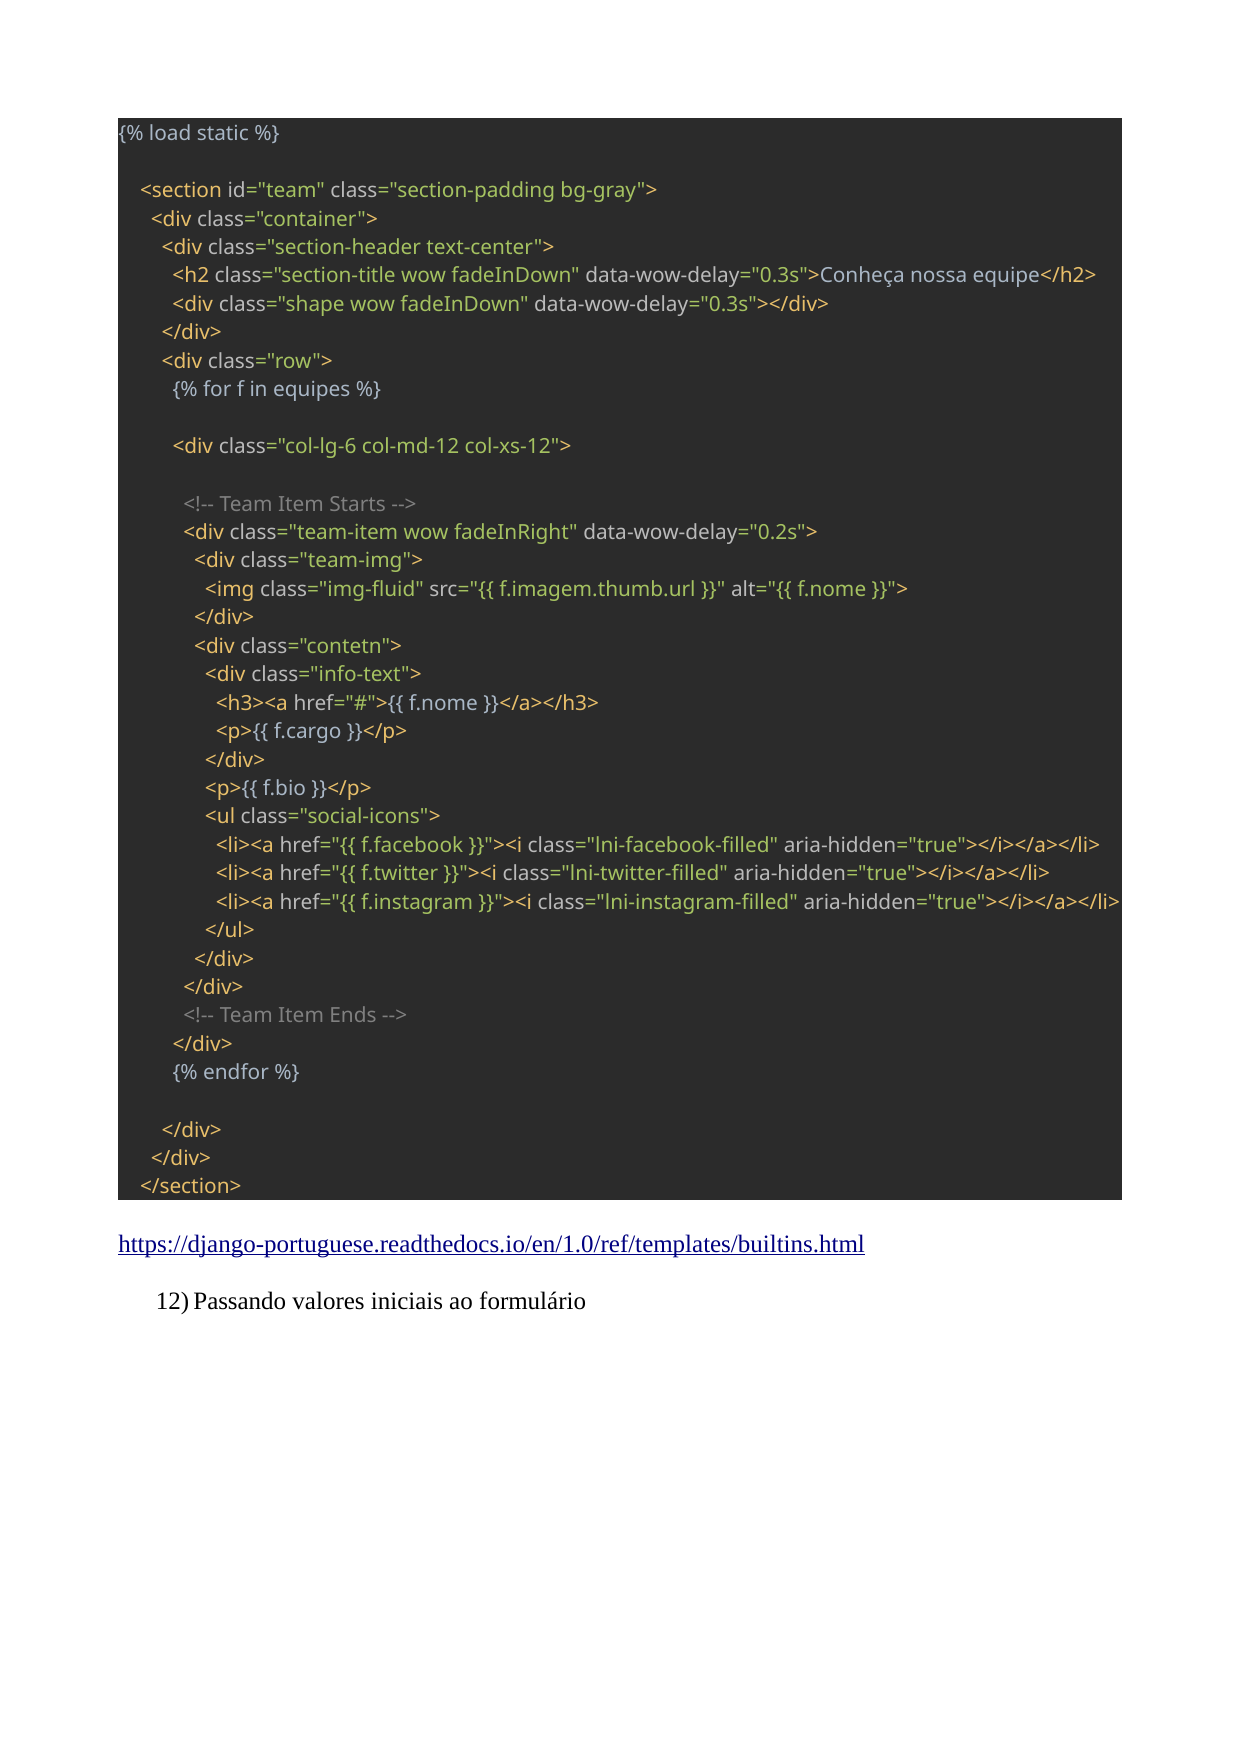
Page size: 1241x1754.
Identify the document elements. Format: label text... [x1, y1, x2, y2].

text https://django-portuguese.readthedocs.io/en/1.0/ref/templates/builtins.html [118, 1229, 1122, 1257]
text {% load static %} <section id="team" class="section-padding bg-gray"> <div class="container"> <div class="section-header text-center"> <h2 class="section-title wow fadeInDown" data-wow-delay="0.3s">Conheça nossa equipe</h2> <div class="shape wow fadeInDown" data-wow-delay="0.3s"></div> </div> <div class="row"> {% for f in equipes %} <div class="col-lg-6 col-md-12 col-xs-12"> <!-- Team Item Starts --> <div class="team-item wow fadeInRight" data-wow-delay="0.2s"> <div class="team-img"> <img class="img-fluid" src="{{ f.imagem.thumb.url }}" alt="{{ f.nome }}"> </div> <div class="contetn"> <div class="info-text"> <h3><a href="#">{{ f.nome }}</a></h3> <p>{{ f.cargo }}</p> </div> <p>{{ f.bio }}</p> <ul class="social-icons"> <li><a href="{{ f.facebook }}"><i class="lni-facebook-filled" aria-hidden="true"></i></a></li> <li><a href="{{ f.twitter }}"><i class="lni-twitter-filled" aria-hidden="true"></i></a></li> <li><a href="{{ f.instagram }}"><i class="lni-instagram-filled" aria-hidden="true"></i></a></li> </ul> </div> </div> <!-- Team Item Ends --> </div> {% endfor %} </div> </div> </section> [118, 118, 1122, 1200]
list Passando valores iniciais ao formulário [156, 1286, 1122, 1315]
